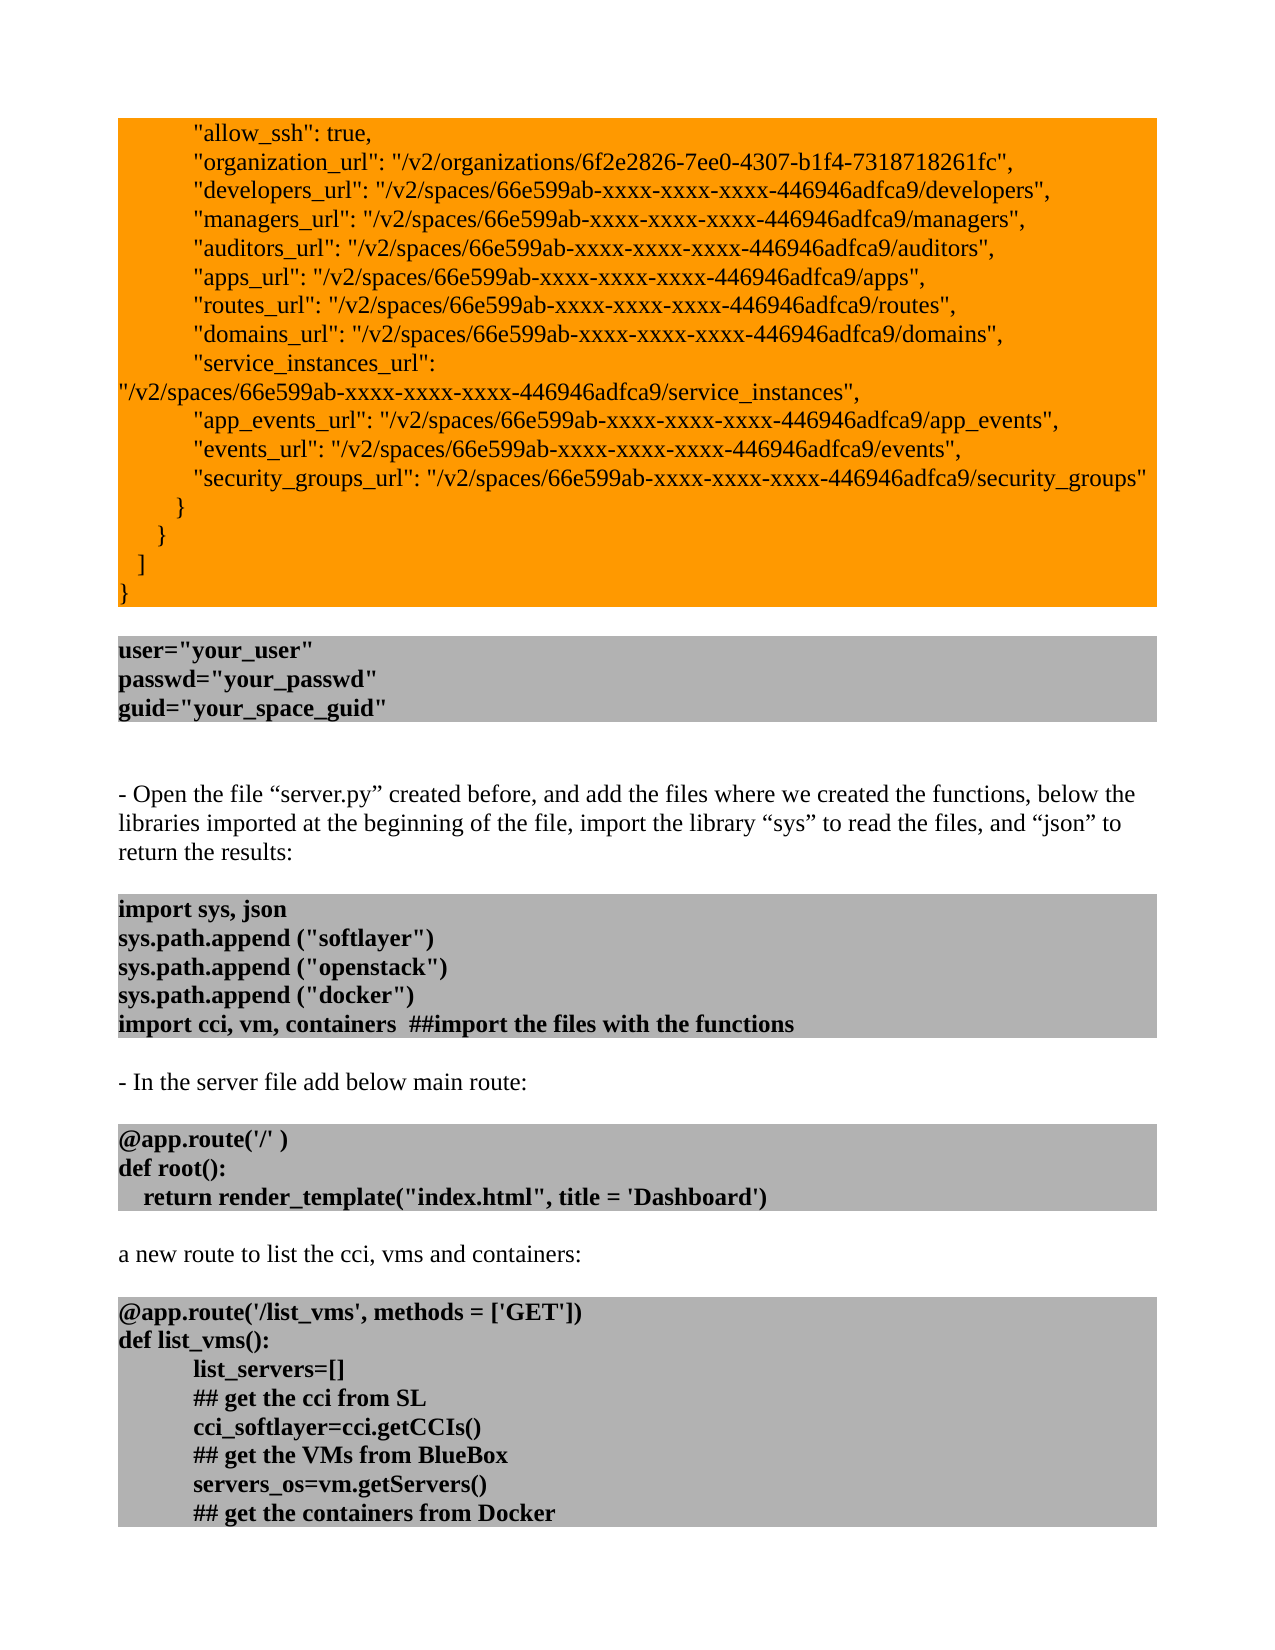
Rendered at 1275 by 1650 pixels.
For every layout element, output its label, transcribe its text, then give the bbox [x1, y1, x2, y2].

text user="your_user" [118, 636, 1157, 664]
text import cci, vm, containers ##import the files with the functions [118, 1009, 1157, 1038]
text "managers_url": "/v2/spaces/66e599ab-xxxx-xxxx-xxxx-446946adfca9/managers", [118, 204, 1157, 233]
text "auditors_url": "/v2/spaces/66e599ab-xxxx-xxxx-xxxx-446946adfca9/auditors", [118, 233, 1157, 262]
text servers_os=vm.getServers() [118, 1469, 1157, 1498]
text "developers_url": "/v2/spaces/66e599ab-xxxx-xxxx-xxxx-446946adfca9/developers", [118, 176, 1157, 204]
text cci_softlayer=cci.getCCIs() [118, 1412, 1157, 1441]
text guid="your_space_guid" [118, 693, 1157, 722]
text @app.route('/' ) [118, 1124, 1157, 1153]
text "app_events_url": "/v2/spaces/66e599ab-xxxx-xxxx-xxxx-446946adfca9/app_events", [118, 406, 1157, 434]
text "security_groups_url": "/v2/spaces/66e599ab-xxxx-xxxx-xxxx-446946adfca9/security_groups" [118, 463, 1157, 492]
text import sys, json [118, 894, 1157, 923]
text def list_vms(): [118, 1326, 1157, 1354]
text sys.path.append ("openstack") [118, 952, 1157, 981]
text - Open the file “server.py” created before, and add the files where we created the functions, below the libraries imported at the beginning of the file, import the library “sys” to read the files, and “json” to return the results: [118, 779, 1157, 866]
text "service_instances_url": "/v2/spaces/66e599ab-xxxx-xxxx-xxxx-446946adfca9/service_instances", [118, 348, 1157, 406]
text a new route to list the cci, vms and containers: [118, 1239, 1157, 1268]
text sys.path.append ("softlayer") [118, 923, 1157, 952]
text - In the server file add below main route: [118, 1067, 1157, 1096]
text "events_url": "/v2/spaces/66e599ab-xxxx-xxxx-xxxx-446946adfca9/events", [118, 434, 1157, 463]
text ## get the containers from Docker [118, 1498, 1157, 1527]
text } [118, 521, 1157, 549]
text ## get the VMs from BlueBox [118, 1441, 1157, 1469]
text def root(): [118, 1153, 1157, 1182]
text ## get the cci from SL [118, 1383, 1157, 1412]
text passwd="your_passwd" [118, 664, 1157, 693]
text "allow_ssh": true, [118, 118, 1157, 147]
text return render_template("index.html", title = 'Dashboard') [118, 1182, 1157, 1211]
text "domains_url": "/v2/spaces/66e599ab-xxxx-xxxx-xxxx-446946adfca9/domains", [118, 319, 1157, 348]
text list_servers=[] [118, 1354, 1157, 1383]
text "apps_url": "/v2/spaces/66e599ab-xxxx-xxxx-xxxx-446946adfca9/apps", [118, 262, 1157, 291]
text "organization_url": "/v2/organizations/6f2e2826-7ee0-4307-b1f4-7318718261fc", [118, 147, 1157, 176]
text "routes_url": "/v2/spaces/66e599ab-xxxx-xxxx-xxxx-446946adfca9/routes", [118, 291, 1157, 319]
text @app.route('/list_vms', methods = ['GET']) [118, 1297, 1157, 1326]
text ] [118, 549, 1157, 578]
text } [118, 578, 1157, 607]
text } [118, 492, 1157, 521]
text sys.path.append ("docker") [118, 981, 1157, 1009]
